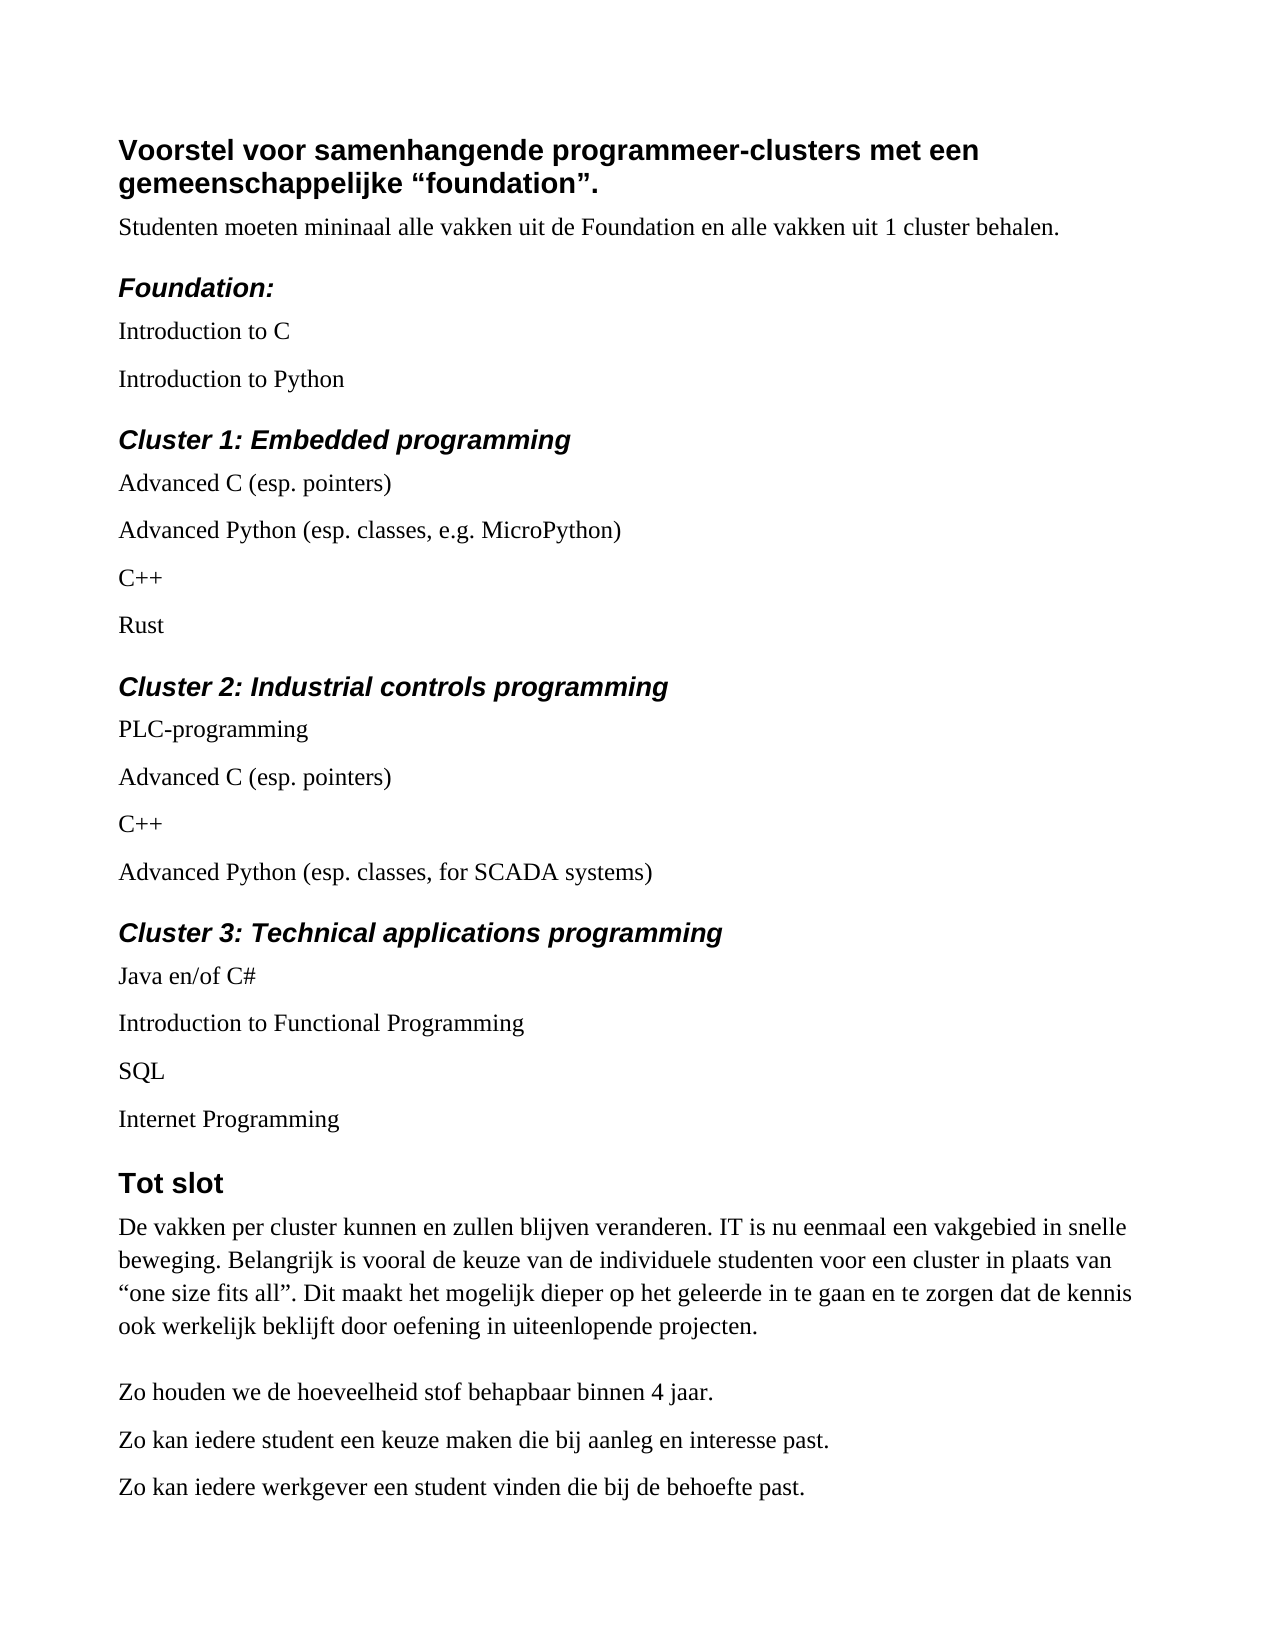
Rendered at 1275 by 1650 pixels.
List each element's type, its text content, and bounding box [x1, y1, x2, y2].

subtitle Cluster 3: Technical applications programming [118, 917, 1157, 948]
text Zo kan iedere werkgever een student vinden die bij de behoefte past. [118, 1472, 1157, 1501]
text Advanced Python (esp. classes, for SCADA systems) [118, 857, 1157, 886]
text Introduction to Functional Programming [118, 1008, 1157, 1037]
text PLC-programming [118, 714, 1157, 743]
subtitle Cluster 2: Industrial controls programming [118, 671, 1157, 702]
text De vakken per cluster kunnen en zullen blijven veranderen. IT is nu eenmaal een vakgebied in snelle beweging. Belangrijk is vooral de keuze van de individuele studenten voor een cluster in plaats van “one size fits all”. Dit maakt het mogelijk dieper op het geleerde in te gaan en te zorgen dat de kennis ook werkelijk beklijft door oefening in uiteenlopende projecten. Zo houden we de hoeveelheid stof behapbaar binnen 4 jaar. [118, 1212, 1157, 1406]
text Studenten moeten mininaal alle vakken uit de Foundation en alle vakken uit 1 cluster behalen. [118, 212, 1157, 241]
subtitle Tot slot [118, 1166, 1157, 1199]
text C++ [118, 563, 1157, 592]
text Rust [118, 610, 1157, 639]
text Advanced C (esp. pointers) [118, 468, 1157, 496]
text Java en/of C# [118, 961, 1157, 990]
text Advanced C (esp. pointers) [118, 762, 1157, 791]
subtitle Cluster 1: Embedded programming [118, 424, 1157, 455]
text Introduction to Python [118, 364, 1157, 392]
text Zo kan iedere student een keuze maken die bij aanleg en interesse past. [118, 1425, 1157, 1453]
text SQL [118, 1056, 1157, 1085]
text Advanced Python (esp. classes, e.g. MicroPython) [118, 515, 1157, 544]
text C++ [118, 809, 1157, 838]
subtitle Foundation: [118, 272, 1157, 304]
text Internet Programming [118, 1104, 1157, 1132]
text Introduction to C [118, 316, 1157, 345]
subtitle Voorstel voor samenhangende programmeer-clusters met een gemeenschappelijke “foundation”. [118, 133, 1157, 200]
